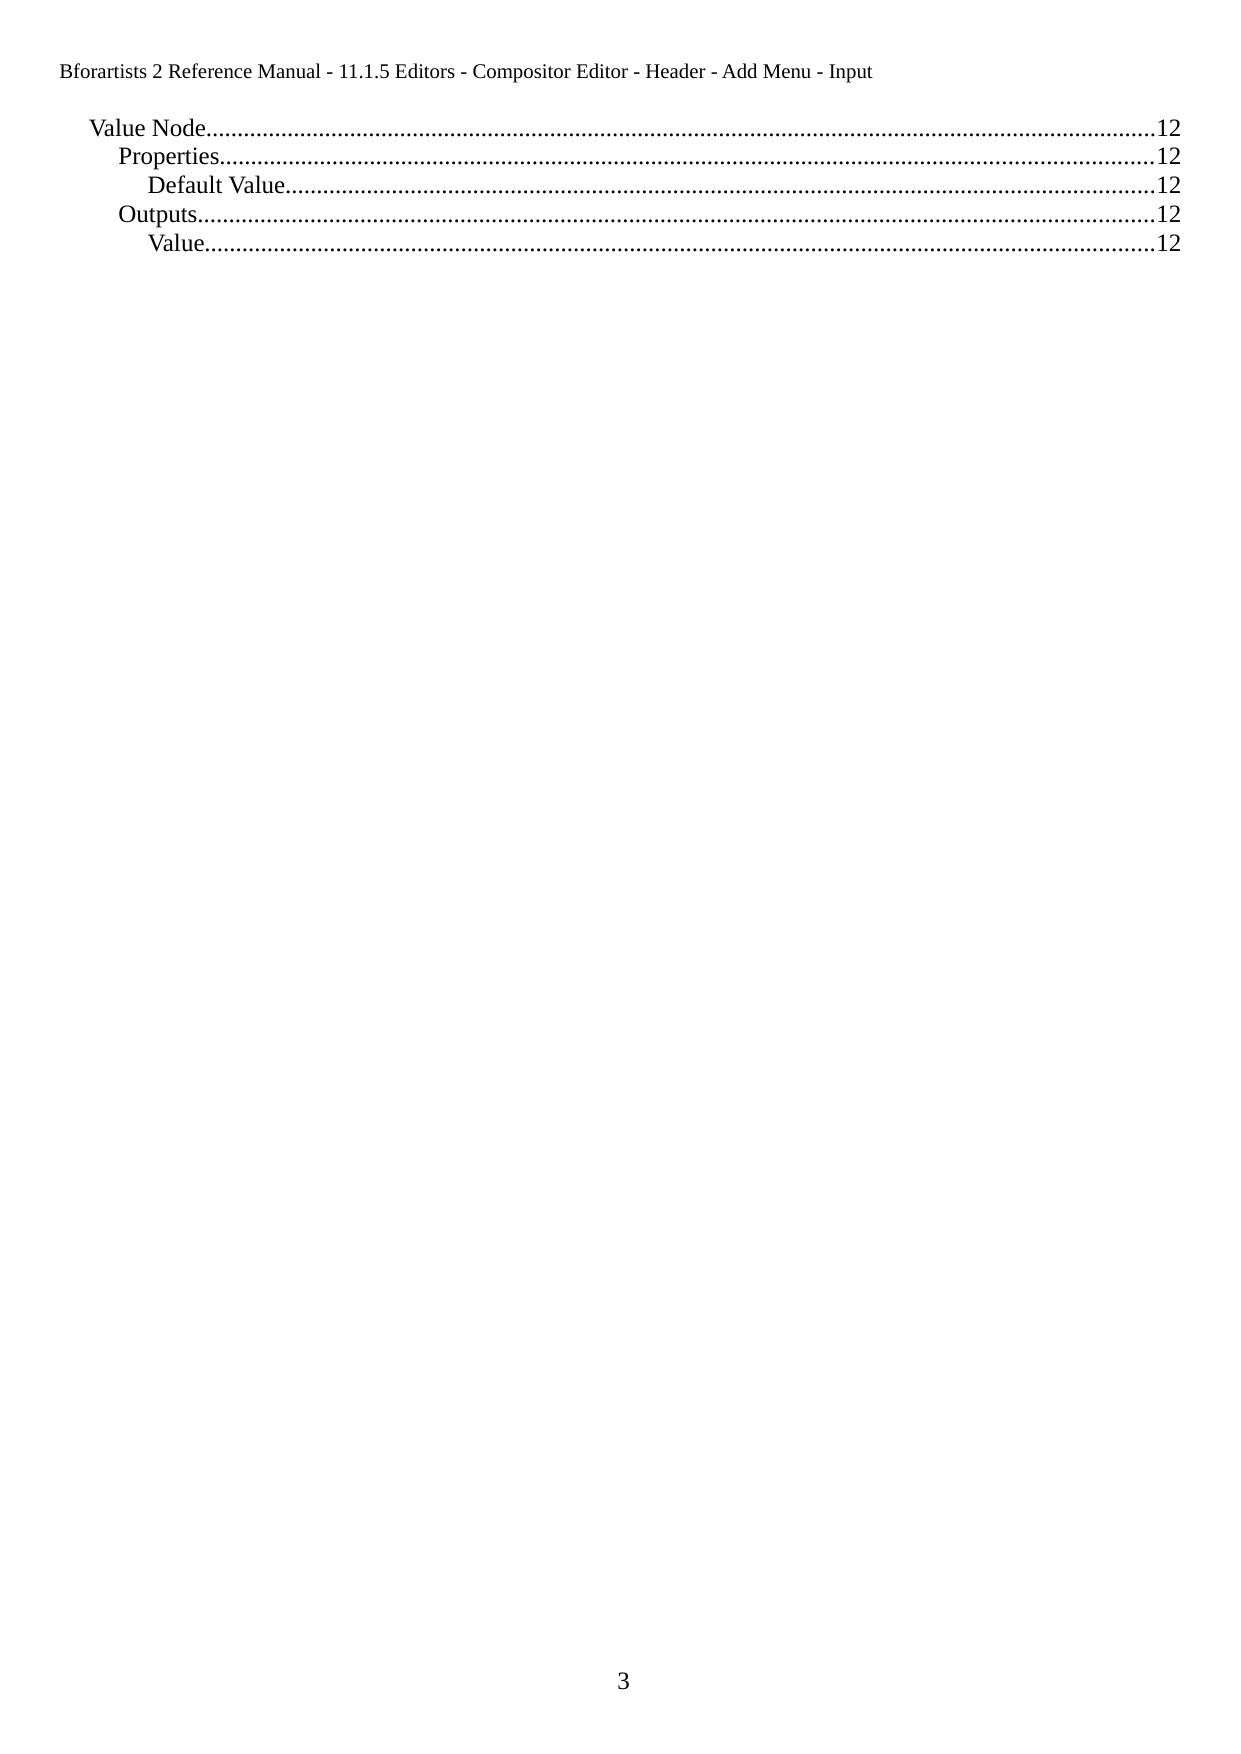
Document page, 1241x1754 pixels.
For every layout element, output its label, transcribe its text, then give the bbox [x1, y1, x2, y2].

text Properties 12 [118, 141, 1181, 170]
text Value 12 [147, 228, 1181, 256]
text Outputs 12 [118, 199, 1181, 228]
text Value Node 12 [88, 113, 1181, 141]
text Default Value 12 [147, 170, 1181, 199]
